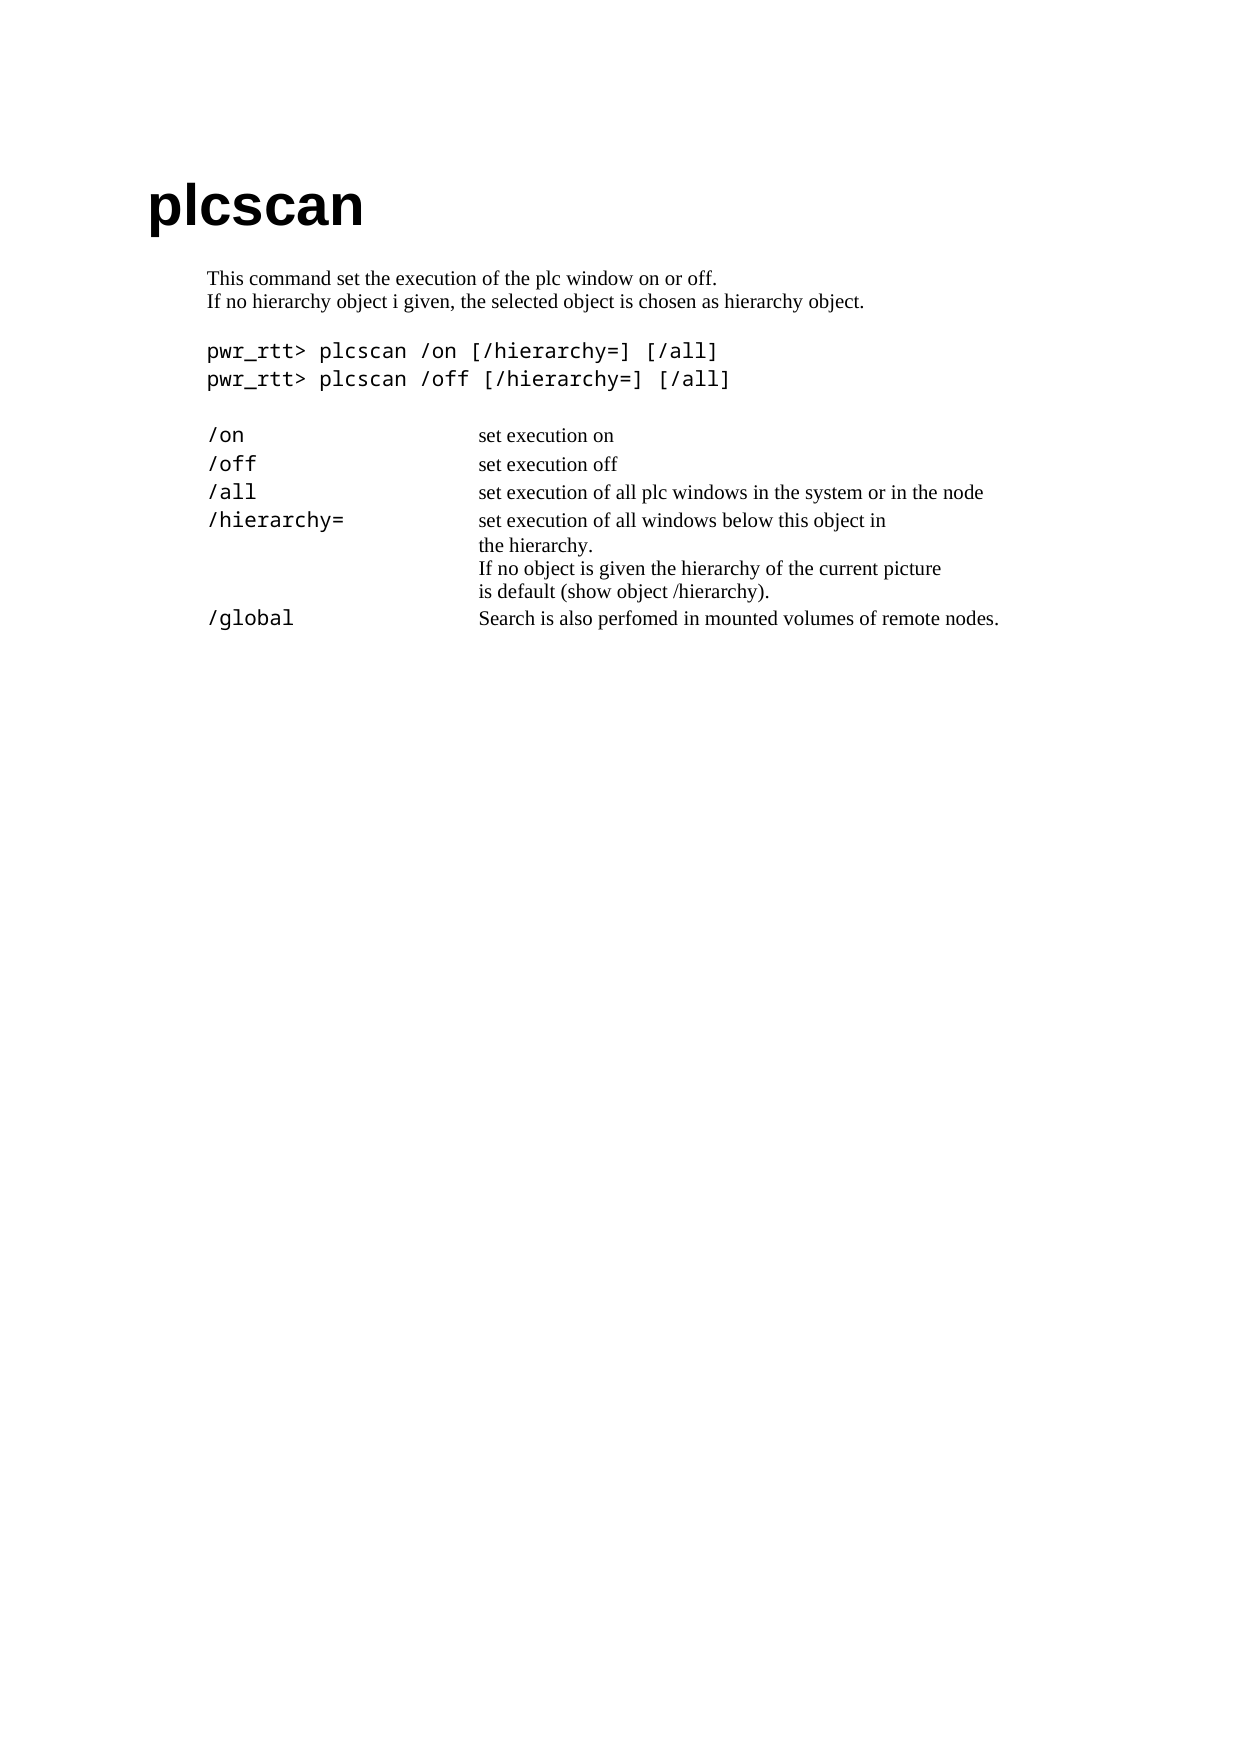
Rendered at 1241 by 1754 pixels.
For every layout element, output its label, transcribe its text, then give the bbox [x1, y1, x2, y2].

text If no hierarchy object i given, the selected object is chosen as hierarchy object. [207, 290, 1092, 313]
text pwr_rtt> plcscan /off [/hierarchy=] [/all] [207, 364, 1092, 392]
text /off set execution off [207, 449, 1092, 477]
text /hierarchy= set execution of all windows below this object in [207, 505, 1092, 533]
text This command set the execution of the plc window on or off. [207, 267, 1092, 290]
text /all set execution of all plc windows in the system or in the node [207, 477, 1092, 505]
text /global Search is also perfomed in mounted volumes of remote nodes. [207, 603, 1092, 631]
text is default (show object /hierarchy). [207, 579, 1092, 603]
text the hierarchy. [207, 533, 1092, 557]
text pwr_rtt> plcscan /on [/hierarchy=] [/all] [207, 336, 1092, 364]
text If no object is given the hierarchy of the current picture [207, 557, 1092, 579]
subtitle plcscan [148, 173, 1092, 238]
text /on set execution on [207, 421, 1092, 449]
